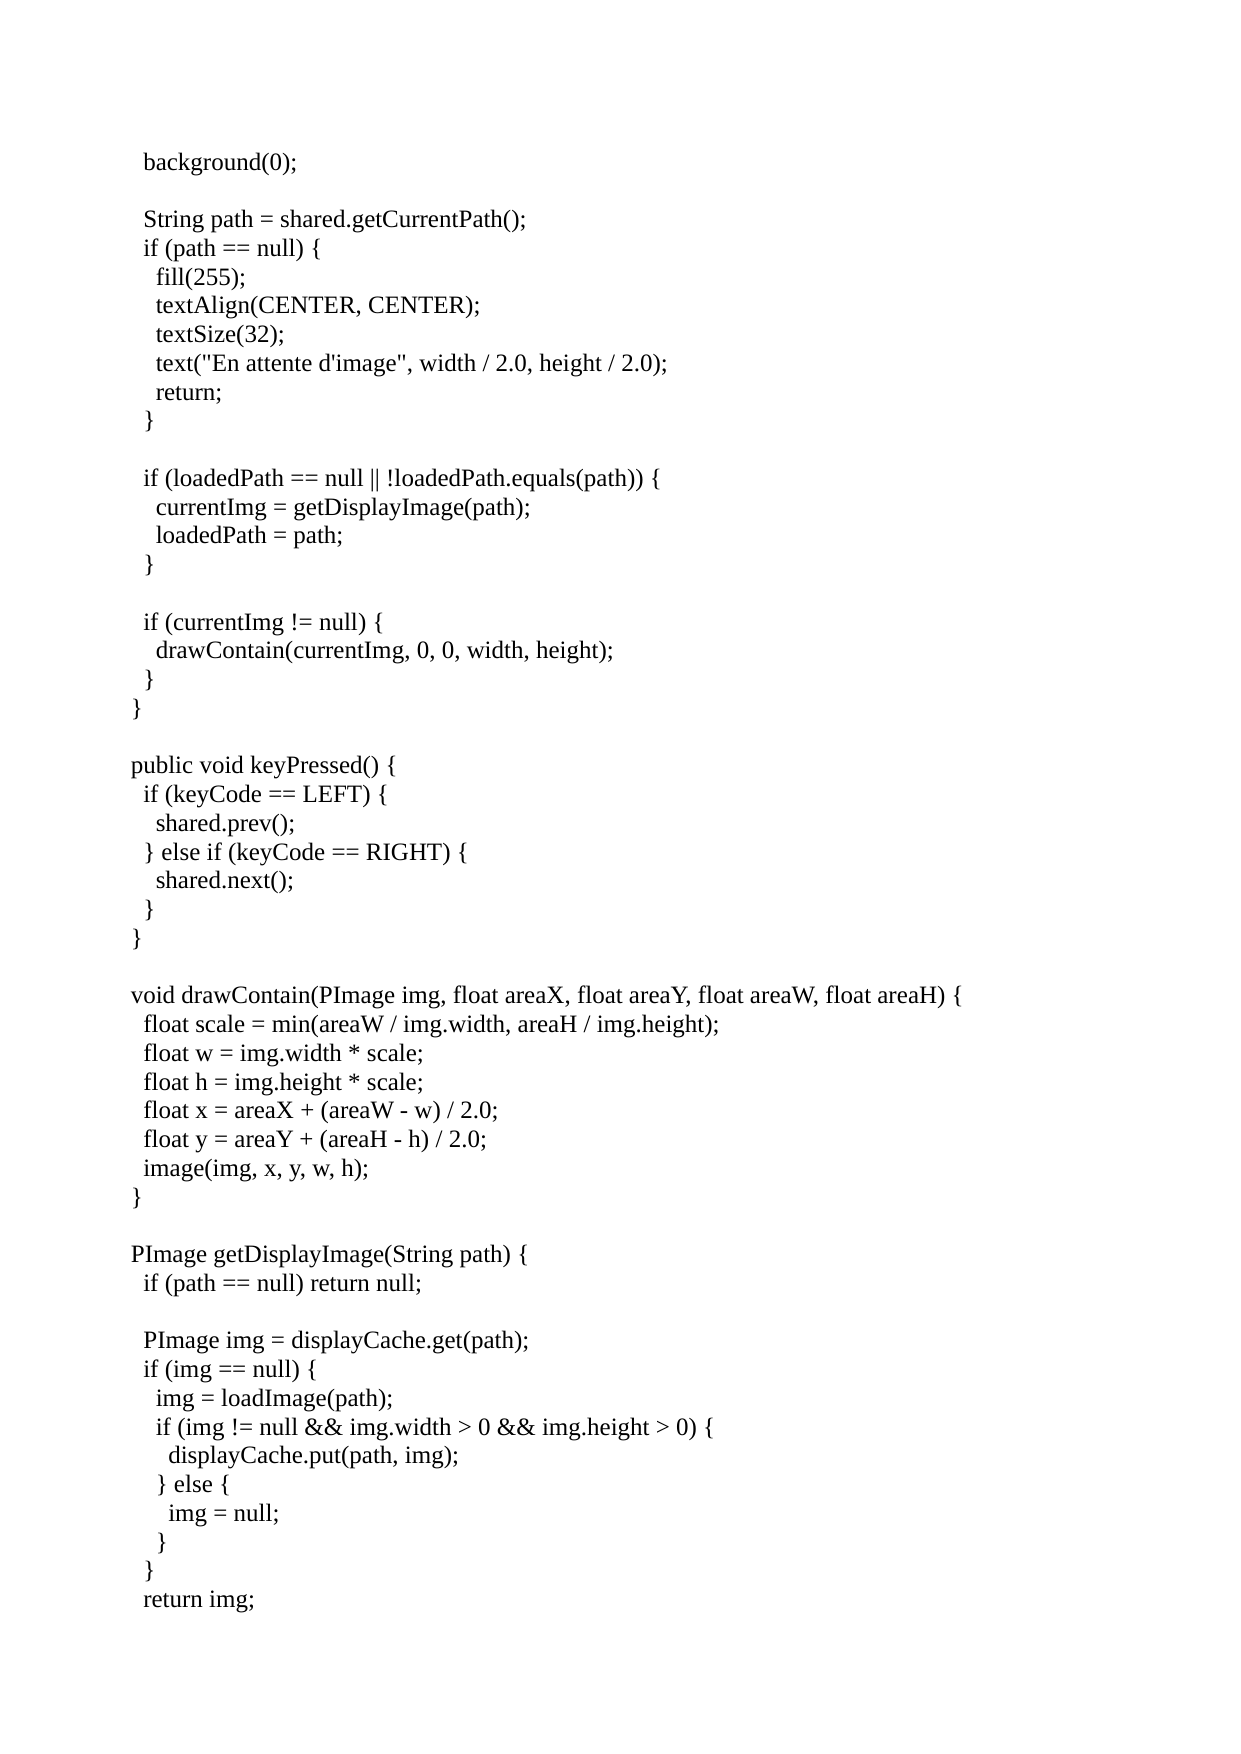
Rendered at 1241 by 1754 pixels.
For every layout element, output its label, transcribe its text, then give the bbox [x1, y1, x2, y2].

text if (path == null) { [118, 233, 1122, 262]
text if (img != null && img.width > 0 && img.height > 0) { [118, 1412, 1122, 1441]
text return; [118, 377, 1122, 406]
text if (path == null) return null; [118, 1268, 1122, 1297]
text float y = areaY + (areaH - h) / 2.0; [118, 1124, 1122, 1153]
text float x = areaX + (areaW - w) / 2.0; [118, 1096, 1122, 1124]
text if (loadedPath == null || !loadedPath.equals(path)) { [118, 463, 1122, 492]
text shared.next(); [118, 866, 1122, 894]
text } [118, 693, 1122, 722]
text PImage img = displayCache.get(path); [118, 1326, 1122, 1354]
text fill(255); [118, 262, 1122, 291]
text } [118, 1527, 1122, 1556]
text } [118, 1182, 1122, 1211]
text } [118, 894, 1122, 923]
text loadedPath = path; [118, 521, 1122, 549]
text shared.prev(); [118, 808, 1122, 837]
text displayCache.put(path, img); [118, 1441, 1122, 1469]
text text("En attente d'image", width / 2.0, height / 2.0); [118, 348, 1122, 377]
text return img; [118, 1584, 1122, 1613]
text float w = img.width * scale; [118, 1038, 1122, 1067]
text } [118, 664, 1122, 693]
text if (keyCode == LEFT) { [118, 779, 1122, 808]
text float h = img.height * scale; [118, 1067, 1122, 1096]
text drawContain(currentImg, 0, 0, width, height); [118, 636, 1122, 664]
text public void keyPressed() { [118, 751, 1122, 779]
text String path = shared.getCurrentPath(); [118, 204, 1122, 233]
text } else if (keyCode == RIGHT) { [118, 837, 1122, 866]
text img = loadImage(path); [118, 1383, 1122, 1412]
text textAlign(CENTER, CENTER); [118, 291, 1122, 319]
text image(img, x, y, w, h); [118, 1153, 1122, 1182]
text if (currentImg != null) { [118, 607, 1122, 636]
text } [118, 406, 1122, 434]
text } [118, 1556, 1122, 1584]
text if (img == null) { [118, 1354, 1122, 1383]
text background(0); [118, 147, 1122, 176]
text } [118, 923, 1122, 952]
text float scale = min(areaW / img.width, areaH / img.height); [118, 1009, 1122, 1038]
text PImage getDisplayImage(String path) { [118, 1239, 1122, 1268]
text img = null; [118, 1498, 1122, 1527]
text textSize(32); [118, 319, 1122, 348]
text } [118, 549, 1122, 578]
text currentImg = getDisplayImage(path); [118, 492, 1122, 521]
text void drawContain(PImage img, float areaX, float areaY, float areaW, float areaH) { [118, 981, 1122, 1009]
text } else { [118, 1469, 1122, 1498]
